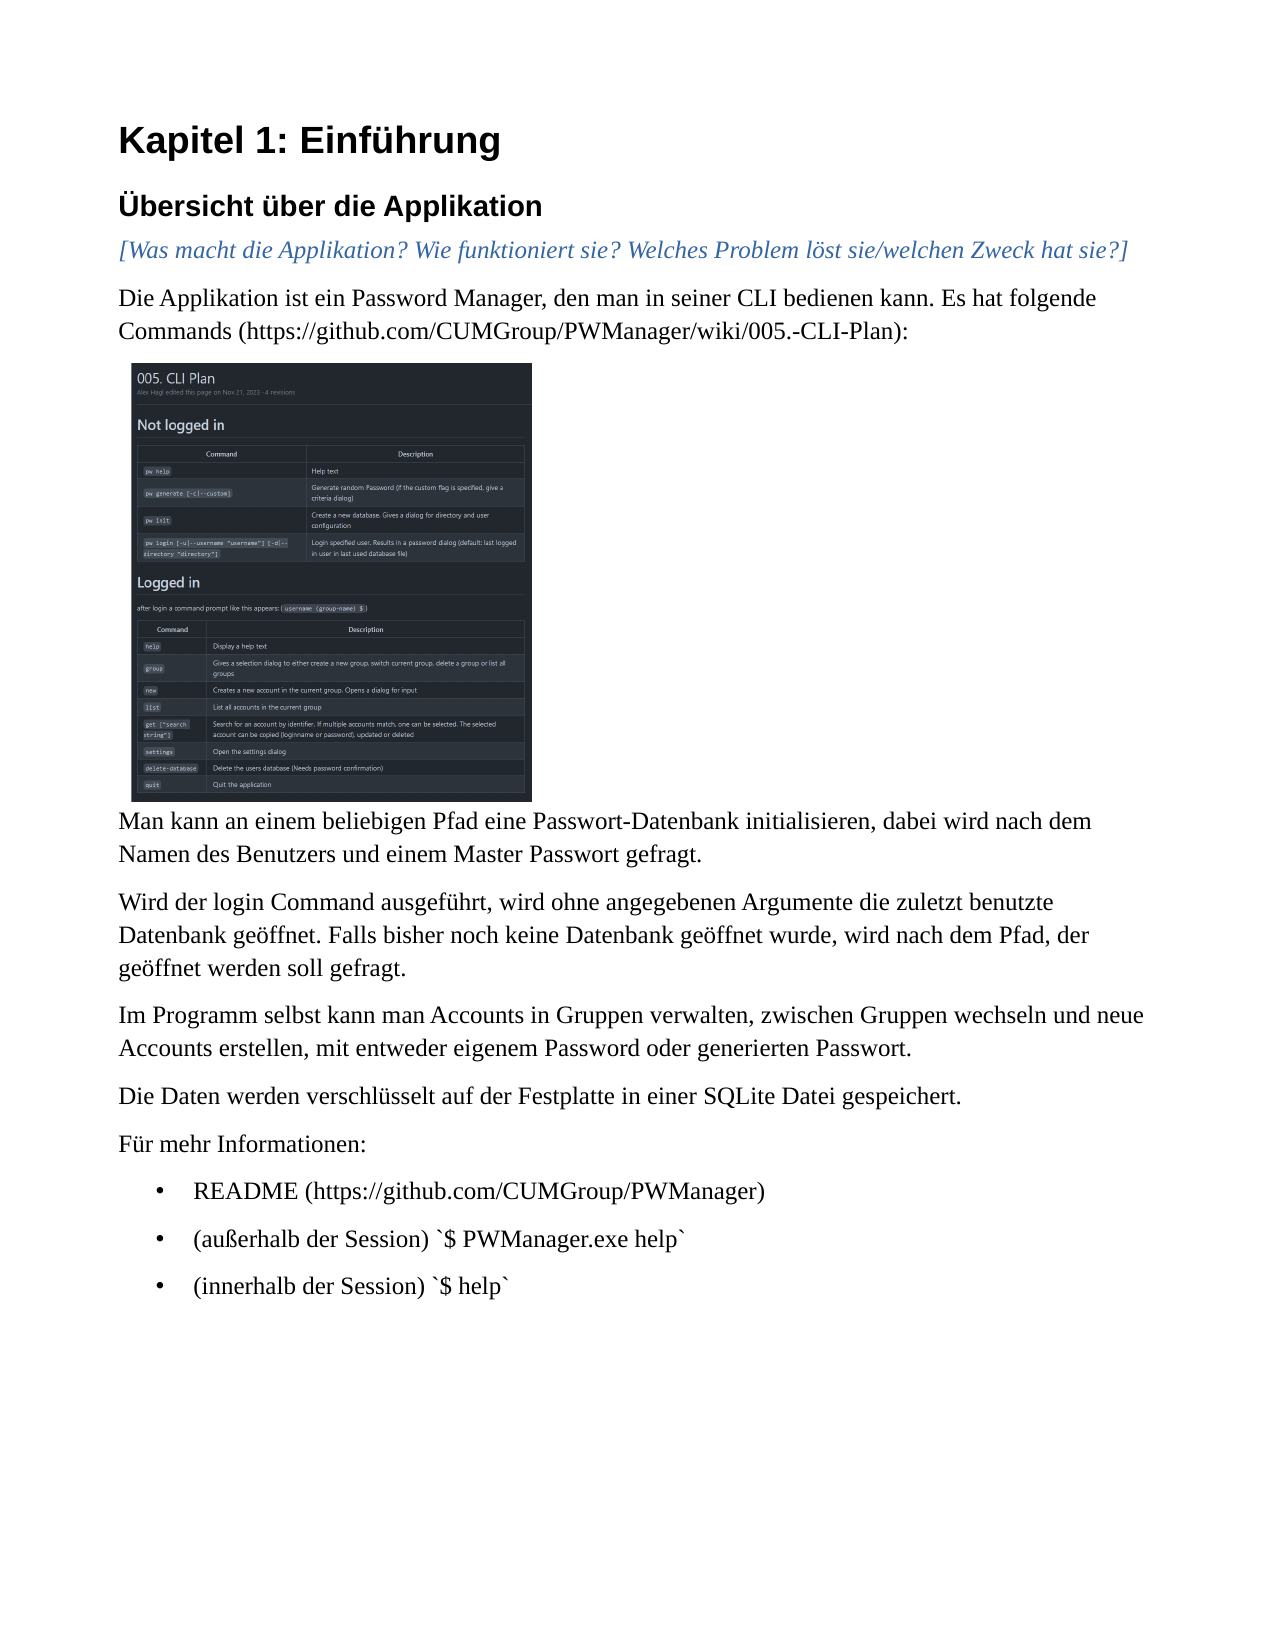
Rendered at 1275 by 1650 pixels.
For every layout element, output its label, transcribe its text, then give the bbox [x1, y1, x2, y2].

picture [131, 363, 532, 802]
text Man kann an einem beliebigen Pfad eine Passwort-Datenbank initialisieren, dabei wird nach dem Namen des Benutzers und einem Master Passwort gefragt. [118, 363, 1157, 868]
text Wird der login Command ausgeführt, wird ohne angegebenen Argumente die zuletzt benutzte Datenbank geöffnet. Falls bisher noch keine Datenbank geöffnet wurde, wird nach dem Pfad, der geöffnet werden soll gefragt. [118, 887, 1157, 982]
text Für mehr Informationen: [118, 1129, 1157, 1157]
text Im Programm selbst kann man Accounts in Gruppen verwalten, zwischen Gruppen wechseln und neue Accounts erstellen, mit entweder eigenem Password oder generierten Passwort. [118, 1000, 1157, 1062]
text Die Applikation ist ein Password Manager, den man in seiner CLI bedienen kann. Es hat folgende Commands (https://github.com/CUMGroup/PWManager/wiki/005.-CLI-Plan): [118, 283, 1157, 344]
text Die Daten werden verschlüsselt auf der Festplatte in einer SQLite Datei gespeichert. [118, 1081, 1157, 1110]
subtitle Kapitel 1: Einführung [118, 118, 1157, 162]
text [Was macht die Applikation? Wie funktioniert sie? Welches Problem löst sie/welchen Zweck hat sie?] [118, 235, 1157, 264]
subtitle Übersicht über die Applikation [118, 189, 1157, 223]
list README (https://github.com/CUMGroup/PWManager) [156, 1176, 1157, 1205]
list (außerhalb der Session) `$ PWManager.exe help` [156, 1224, 1157, 1253]
list (innerhalb der Session) `$ help` [156, 1271, 1157, 1300]
